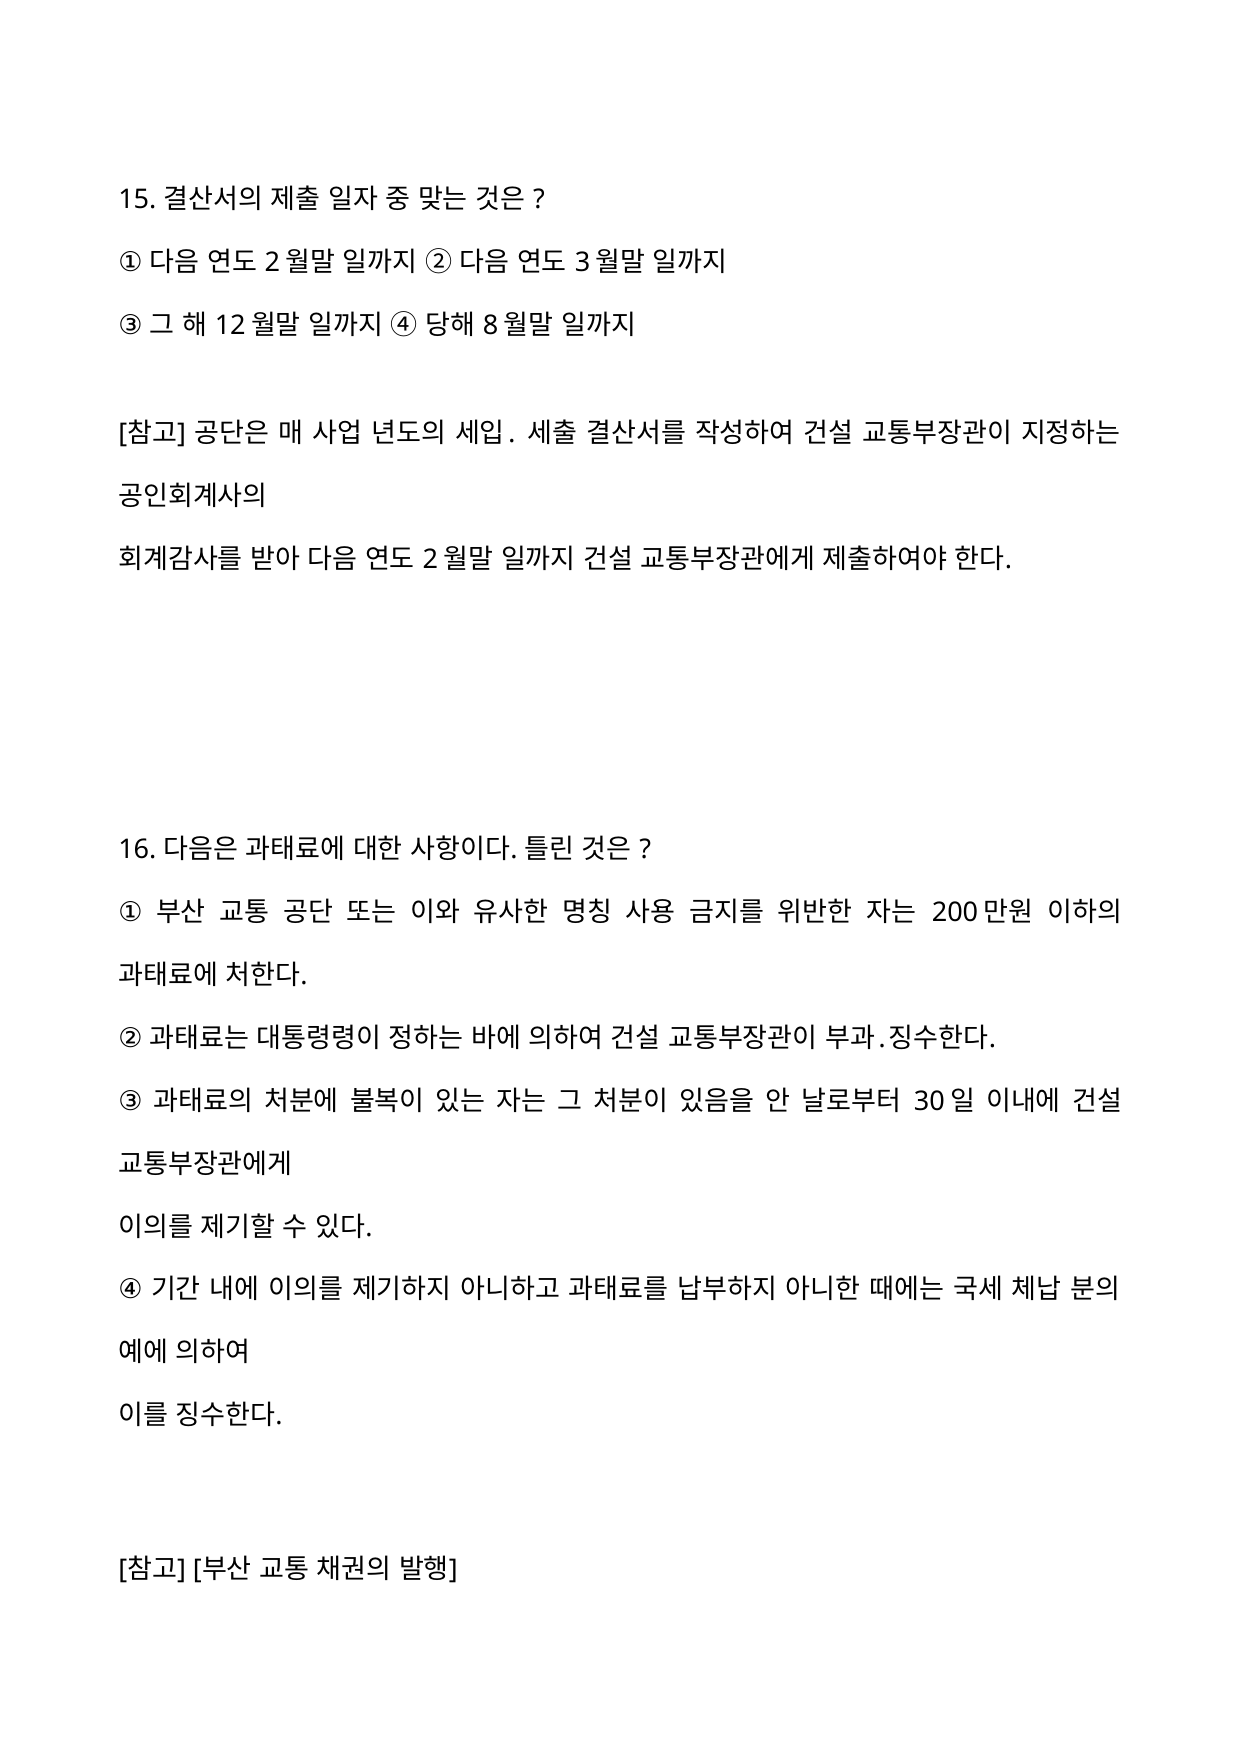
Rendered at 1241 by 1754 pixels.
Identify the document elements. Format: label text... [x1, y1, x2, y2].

text 이의를 제기할 수 있다. [118, 1204, 1122, 1244]
text ④ 기간 내에 이의를 제기하지 아니하고 과태료를 납부하지 아니한 때에는 국세 체납 분의 예에 의하여 [118, 1267, 1122, 1369]
text 회계감사를 받아 다음 연도 2월말 일까지 건설 교통부장관에게 제출하여야 한다. [118, 537, 1122, 576]
text [참고] [부산 교통 채권의 발행] [118, 1547, 1122, 1586]
text 16. 다음은 과태료에 대한 사항이다. 틀린 것은 ? [118, 827, 1122, 866]
text ② 과태료는 대통령령이 정하는 바에 의하여 건설 교통부장관이 부과․징수한다. [118, 1016, 1122, 1055]
text ① 다음 연도 2월말 일까지 ② 다음 연도 3월말 일까지 [118, 240, 1122, 279]
text 15. 결산서의 제출 일자 중 맞는 것은 ? [118, 177, 1122, 217]
text [참고] 공단은 매 사업 년도의 세입․ 세출 결산서를 작성하여 건설 교통부장관이 지정하는 공인회계사의 [118, 411, 1122, 513]
text ③ 그 해 12월말 일까지 ④ 당해 8월말 일까지 [118, 303, 1122, 342]
text ③ 과태료의 처분에 불복이 있는 자는 그 처분이 있음을 안 날로부터 30일 이내에 건설 교통부장관에게 [118, 1079, 1122, 1181]
text ① 부산 교통 공단 또는 이와 유사한 명칭 사용 금지를 위반한 자는 200만원 이하의 과태료에 처한다. [118, 890, 1122, 992]
text 이를 징수한다. [118, 1393, 1122, 1432]
